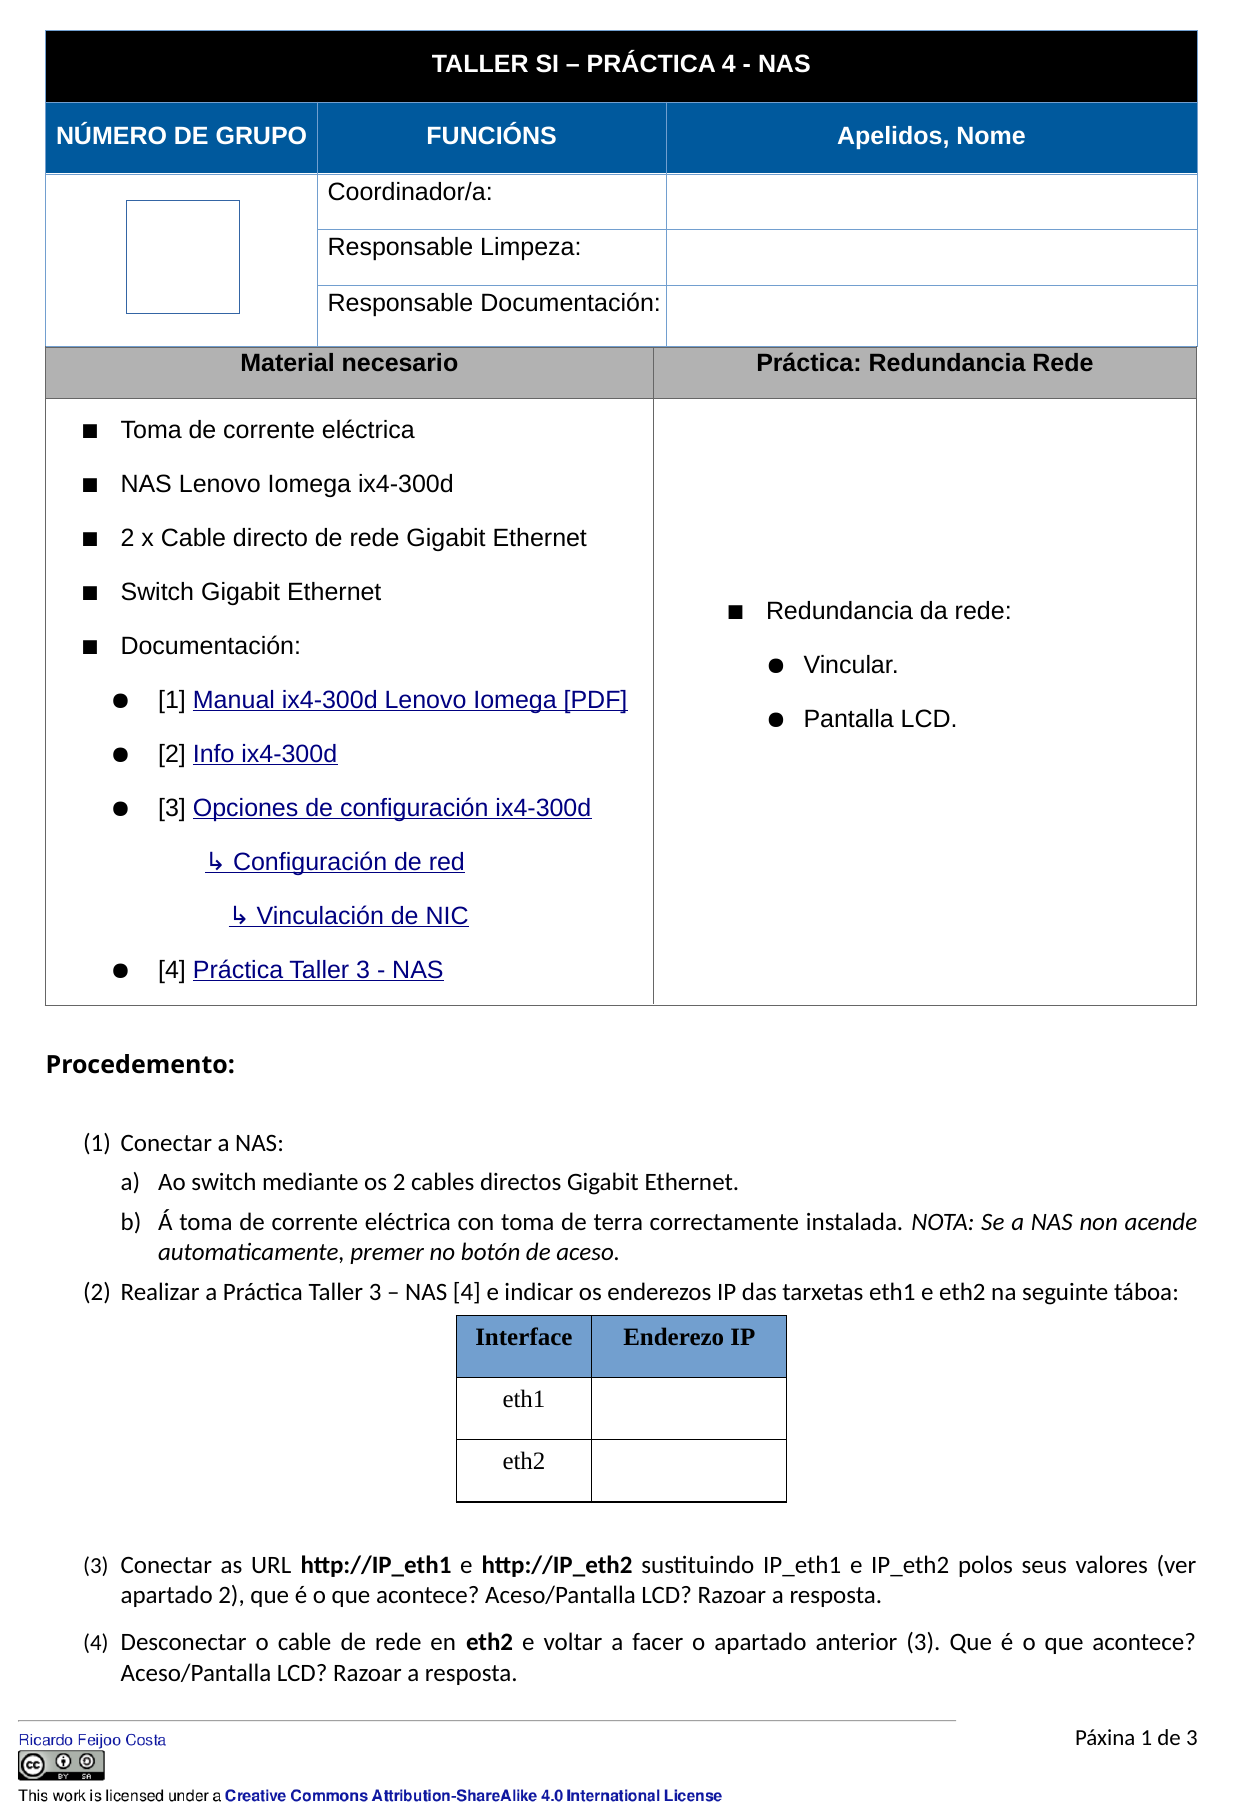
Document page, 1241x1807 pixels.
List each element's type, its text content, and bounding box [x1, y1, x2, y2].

table_cell [667, 286, 1197, 346]
table_cell Responsable Documentación: [318, 286, 666, 346]
list Desconectar o cable de rede en eth2 e voltar a facer o apartado anterior (3). Que é o que acontece? Aceso/Pantalla LCD? Razoar a resposta. [83, 1626, 1197, 1687]
list Á toma de corrente eléctrica con toma de terra correctamente instalada. NOTA: Se a NAS non acende automaticamente, premer no botón de aceso. [120, 1206, 1197, 1267]
table_cell FUNCIÓNS [318, 103, 666, 173]
table_cell Apelidos, Nome [667, 103, 1197, 173]
list Conectar a NAS: [83, 1127, 1197, 1158]
table_cell [592, 1378, 786, 1439]
list Realizar a Práctica Taller 3 – NAS [4] e indicar os enderezos IP das tarxetas eth1 e eth2 na seguinte táboa: [83, 1276, 1197, 1306]
table_header Práctica: Redundancia Rede [654, 348, 1196, 398]
table_header Material necesario [46, 348, 653, 398]
table_cell eth1 [457, 1378, 591, 1439]
table_header Enderezo IP [592, 1316, 786, 1377]
list Ao switch mediante os 2 cables directos Gigabit Ethernet. [120, 1166, 1197, 1197]
table_cell Toma de corrente eléctrica NAS Lenovo Iomega ix4-300d 2 x Cable directo de rede Gigabit Ethernet Switch Gigabit Ethernet Documentación: [1] Manual ix4-300d Lenovo Iomega [PDF] [2] Info ix4-300d [3] Opciones de configuración ix4-300d ↳ Configuración de red ↳ Vinculación de NIC [4] Práctica Taller 3 - NAS [46, 399, 653, 1004]
table_cell [667, 230, 1197, 284]
text Procedemento: [45, 1047, 1197, 1081]
table_cell Responsable Limpeza: [318, 230, 666, 284]
picture [8, 1715, 957, 1806]
table_cell eth2 [457, 1440, 591, 1501]
table_cell Coordinador/a: [318, 175, 666, 229]
table_cell [592, 1440, 786, 1501]
table_cell NÚMERO DE GRUPO [46, 103, 317, 173]
list Conectar as URL http://IP_eth1 e http://IP_eth2 sustituindo IP_eth1 e IP_eth2 polos seus valores (ver apartado 2), que é o que acontece? Aceso/Pantalla LCD? Razoar a resposta. [83, 1549, 1197, 1610]
table_cell Redundancia da rede: Vincular. Pantalla LCD. [654, 399, 1196, 1004]
table_header Interface [457, 1316, 591, 1377]
table_cell [667, 175, 1197, 229]
table_header TALLER SI – PRÁCTICA 4 - NAS [46, 31, 1197, 102]
table_cell [46, 175, 317, 346]
